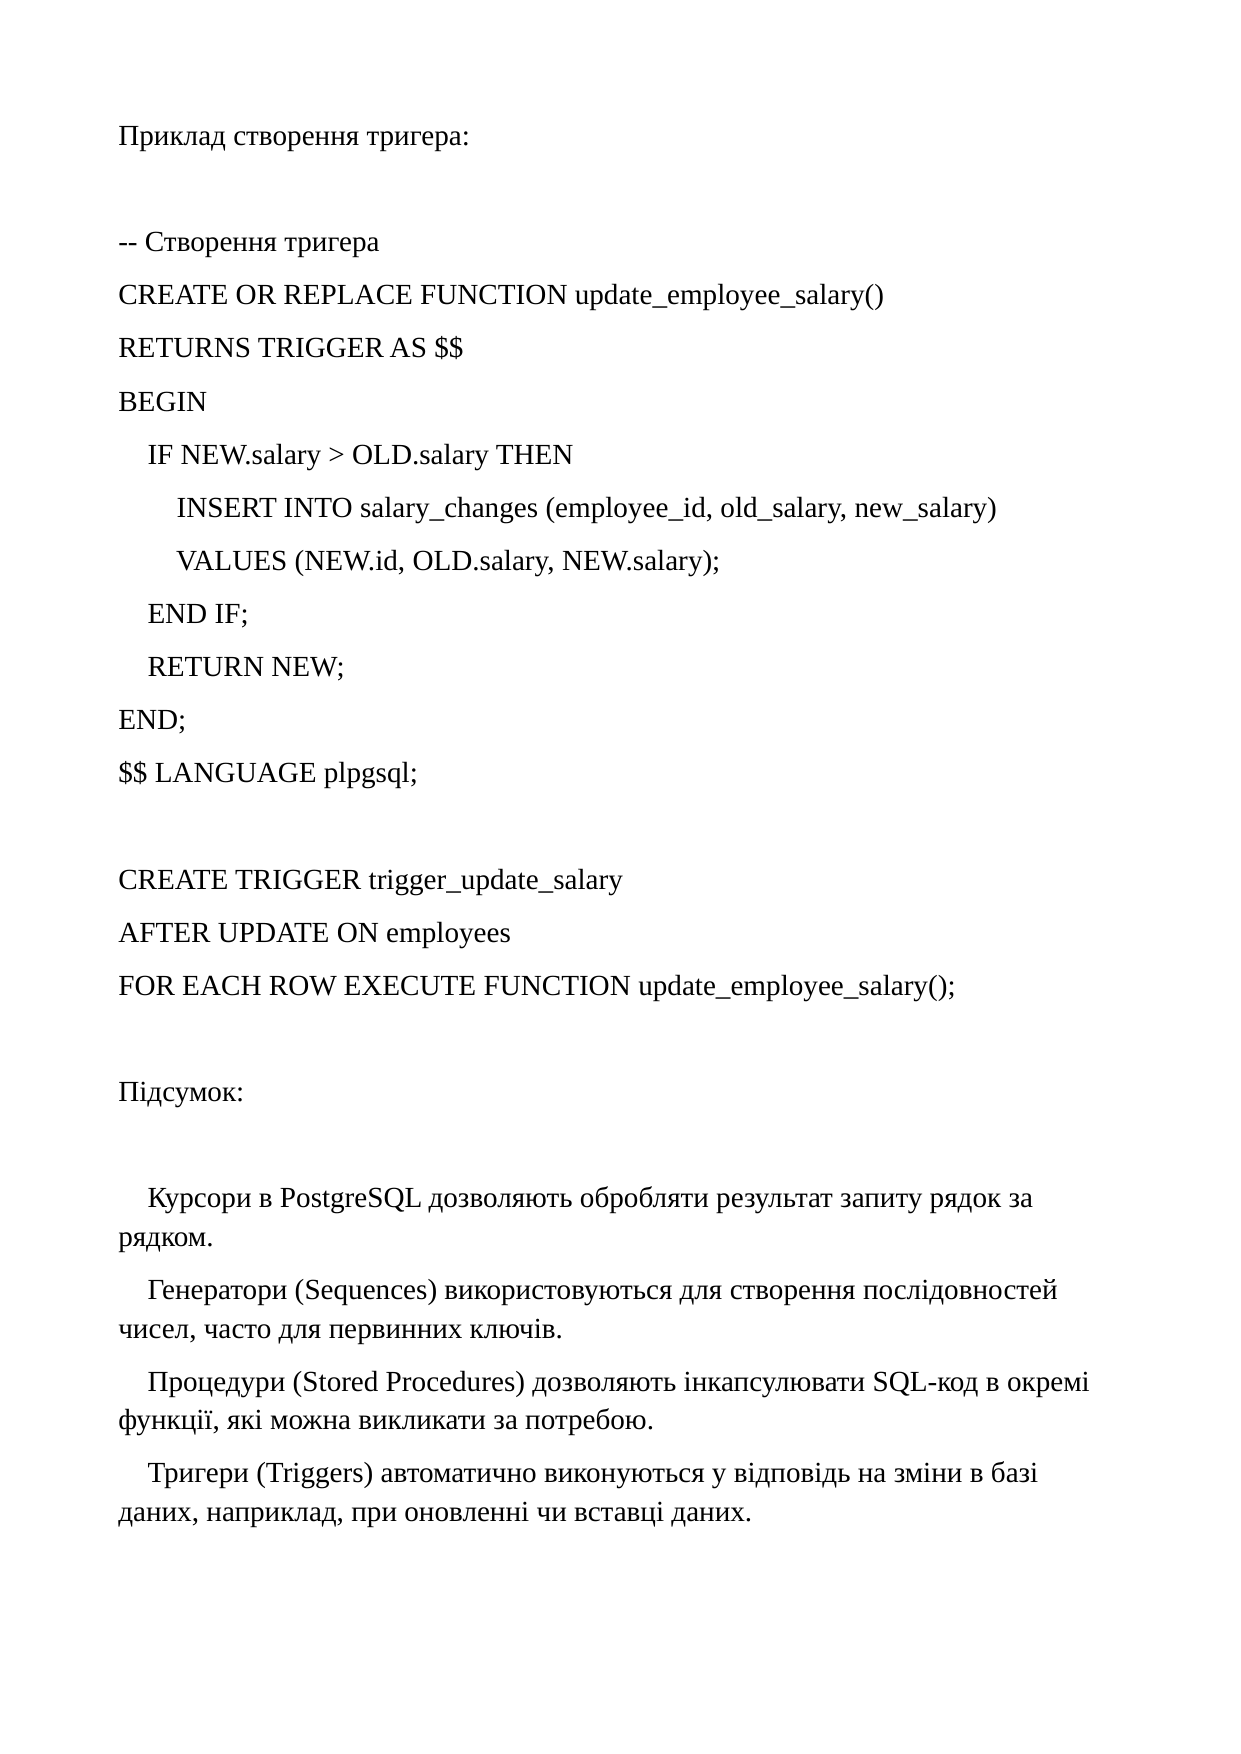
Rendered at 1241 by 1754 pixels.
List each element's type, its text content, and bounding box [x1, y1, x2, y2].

text RETURN NEW; [118, 649, 1122, 683]
text $$ LANGUAGE plpgsql; [118, 756, 1122, 789]
text Генератори (Sequences) використовуються для створення послідовностей чисел, часто для первинних ключів. [118, 1272, 1122, 1344]
text INSERT INTO salary_changes (employee_id, old_salary, new_salary) [118, 490, 1122, 523]
text FOR EACH ROW EXECUTE FUNCTION update_employee_salary(); [118, 968, 1122, 1002]
text Процедури (Stored Procedures) дозволяють інкапсулювати SQL-код в окремі функції, які можна викликати за потребою. [118, 1364, 1122, 1436]
text CREATE OR REPLACE FUNCTION update_employee_salary() [118, 277, 1122, 311]
text Курсори в PostgreSQL дозволяють обробляти результат запиту рядок за рядком. [118, 1181, 1122, 1253]
text VALUES (NEW.id, OLD.salary, NEW.salary); [118, 543, 1122, 577]
text BEGIN [118, 384, 1122, 417]
text CREATE TRIGGER trigger_update_salary [118, 862, 1122, 895]
text Тригери (Triggers) автоматично виконуються у відповідь на зміни в базі даних, наприклад, при оновленні чи вставці даних. [118, 1456, 1122, 1528]
text -- Створення тригера [118, 224, 1122, 258]
text IF NEW.salary > OLD.salary THEN [118, 437, 1122, 470]
text AFTER UPDATE ON employees [118, 915, 1122, 948]
text Підсумок: [118, 1074, 1122, 1108]
text RETURNS TRIGGER AS $$ [118, 331, 1122, 364]
text Приклад створення тригера: [118, 118, 1122, 152]
text END; [118, 702, 1122, 736]
text END IF; [118, 596, 1122, 630]
